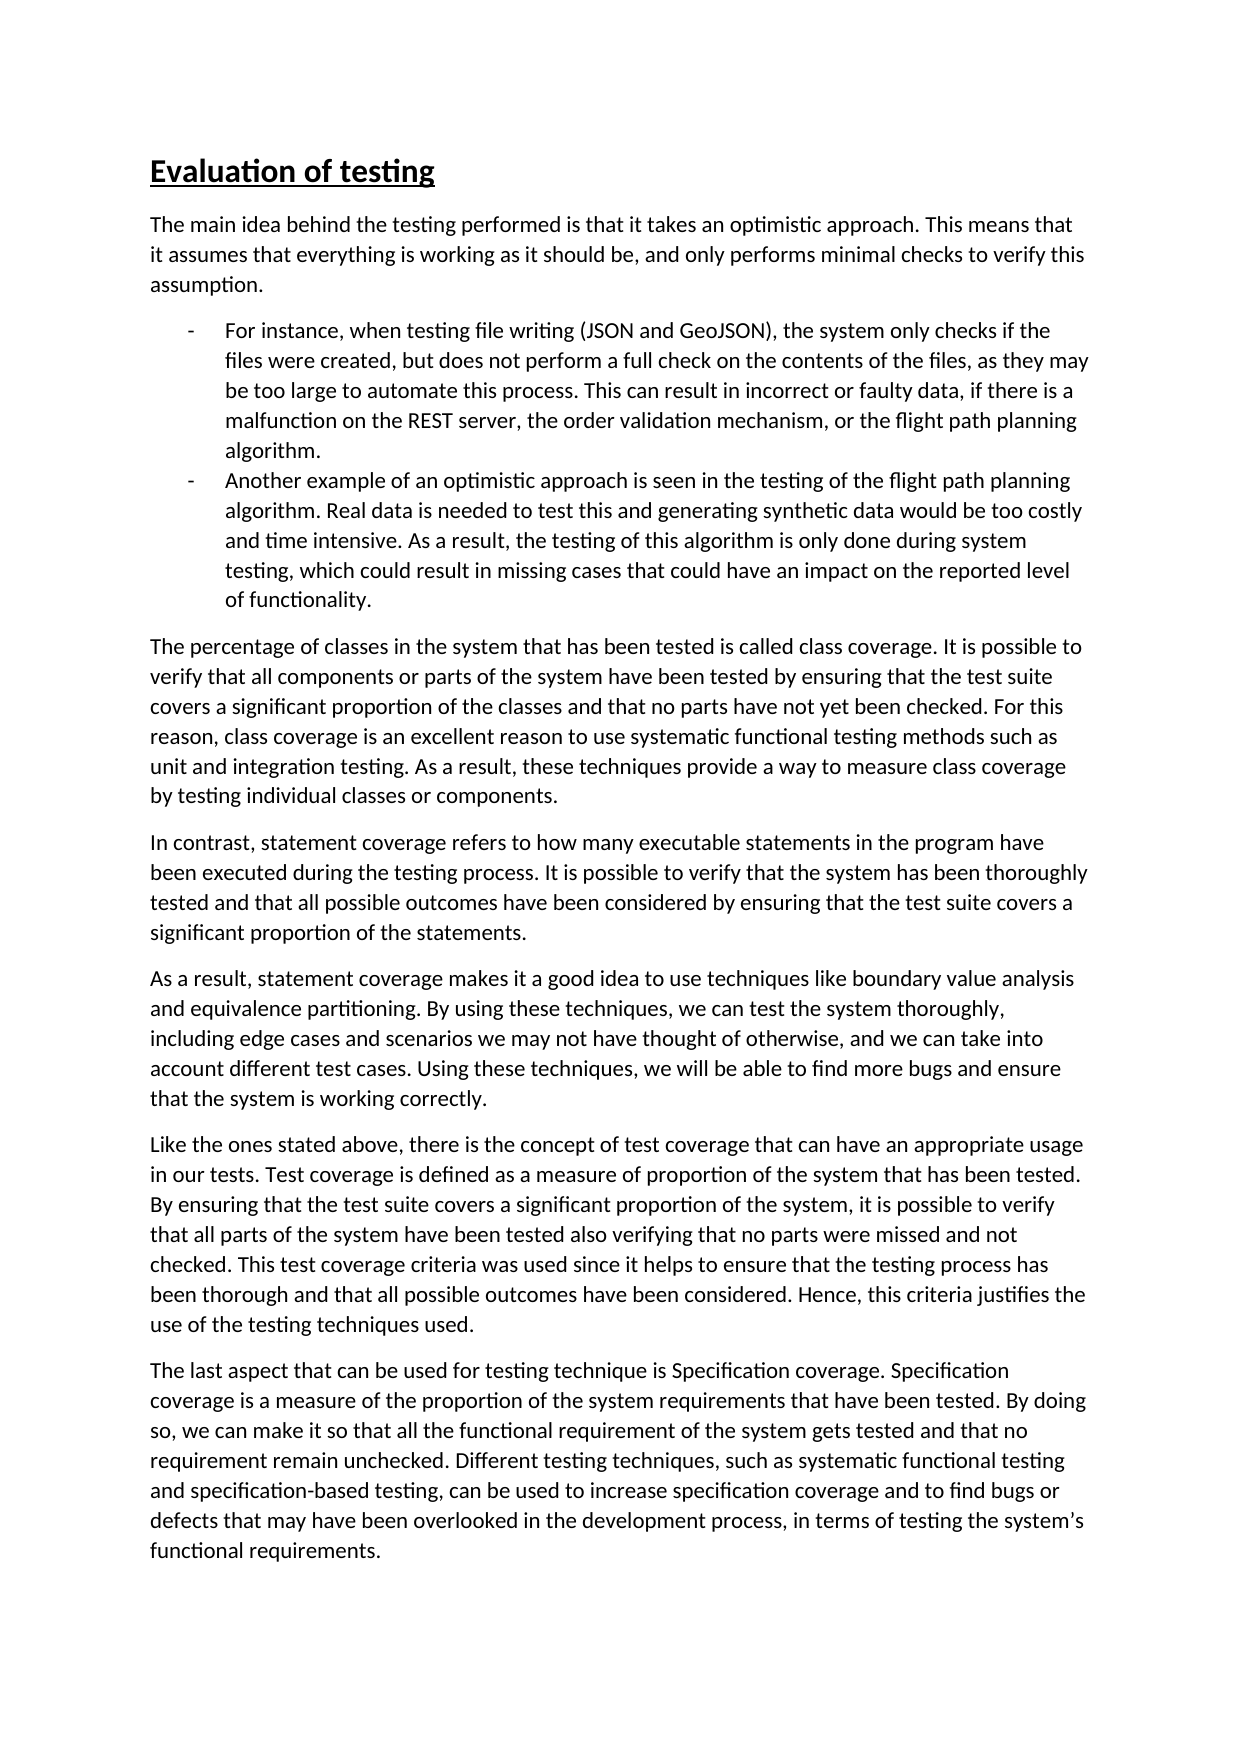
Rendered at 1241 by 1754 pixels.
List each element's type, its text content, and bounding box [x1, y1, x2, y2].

list Another example of an optimistic approach is seen in the testing of the flight path planning algorithm. Real data is needed to test this and generating synthetic data would be too costly and time intensive. As a result, the testing of this algorithm is only done during system testing, which could result in missing cases that could have an impact on the reported level of functionality. [187, 466, 1090, 614]
text As a result, statement coverage makes it a good idea to use techniques like boundary value analysis and equivalence partitioning. By using these techniques, we can test the system thoroughly, including edge cases and scenarios we may not have thought of otherwise, and we can take into account different test cases. Using these techniques, we will be able to find more bugs and ensure that the system is working correctly. [150, 964, 1090, 1112]
text The last aspect that can be used for testing technique is Specification coverage. Specification coverage is a measure of the proportion of the system requirements that have been tested. By doing so, we can make it so that all the functional requirement of the system gets tested and that no requirement remain unchecked. Different testing techniques, such as systematic functional testing and specification-based testing, can be used to increase specification coverage and to find bugs or defects that may have been overlooked in the development process, in terms of testing the system’s functional requirements. [150, 1357, 1090, 1564]
text The main idea behind the testing performed is that it takes an optimistic approach. This means that it assumes that everything is working as it should be, and only performs minimal checks to verify this assumption. [150, 210, 1090, 298]
text Like the ones stated above, there is the concept of test coverage that can have an appropriate usage in our tests. Test coverage is defined as a measure of proportion of the system that has been tested. By ensuring that the test suite covers a significant proportion of the system, it is possible to verify that all parts of the system have been tested also verifying that no parts were missed and not checked. This test coverage criteria was used since it helps to ensure that the testing process has been thorough and that all possible outcomes have been considered. Hence, this criteria justifies the use of the testing techniques used. [150, 1131, 1090, 1338]
text Evaluation of testing [150, 150, 1090, 191]
text The percentage of classes in the system that has been tested is called class coverage. It is possible to verify that all components or parts of the system have been tested by ensuring that the test suite covers a significant proportion of the classes and that no parts have not yet been checked. For this reason, class coverage is an excellent reason to use systematic functional testing methods such as unit and integration testing. As a result, these techniques provide a way to measure class coverage by testing individual classes or components. [150, 632, 1090, 810]
text In contrast, statement coverage refers to how many executable statements in the program have been executed during the testing process. It is possible to verify that the system has been thoroughly tested and that all possible outcomes have been considered by ensuring that the test suite covers a significant proportion of the statements. [150, 828, 1090, 946]
list For instance, when testing file writing (JSON and GeoJSON), the system only checks if the files were created, but does not perform a full check on the contents of the files, as they may be too large to automate this process. This can result in incorrect or faulty data, if there is a malfunction on the REST server, the order validation mechanism, or the flight path planning algorithm. [187, 317, 1090, 464]
